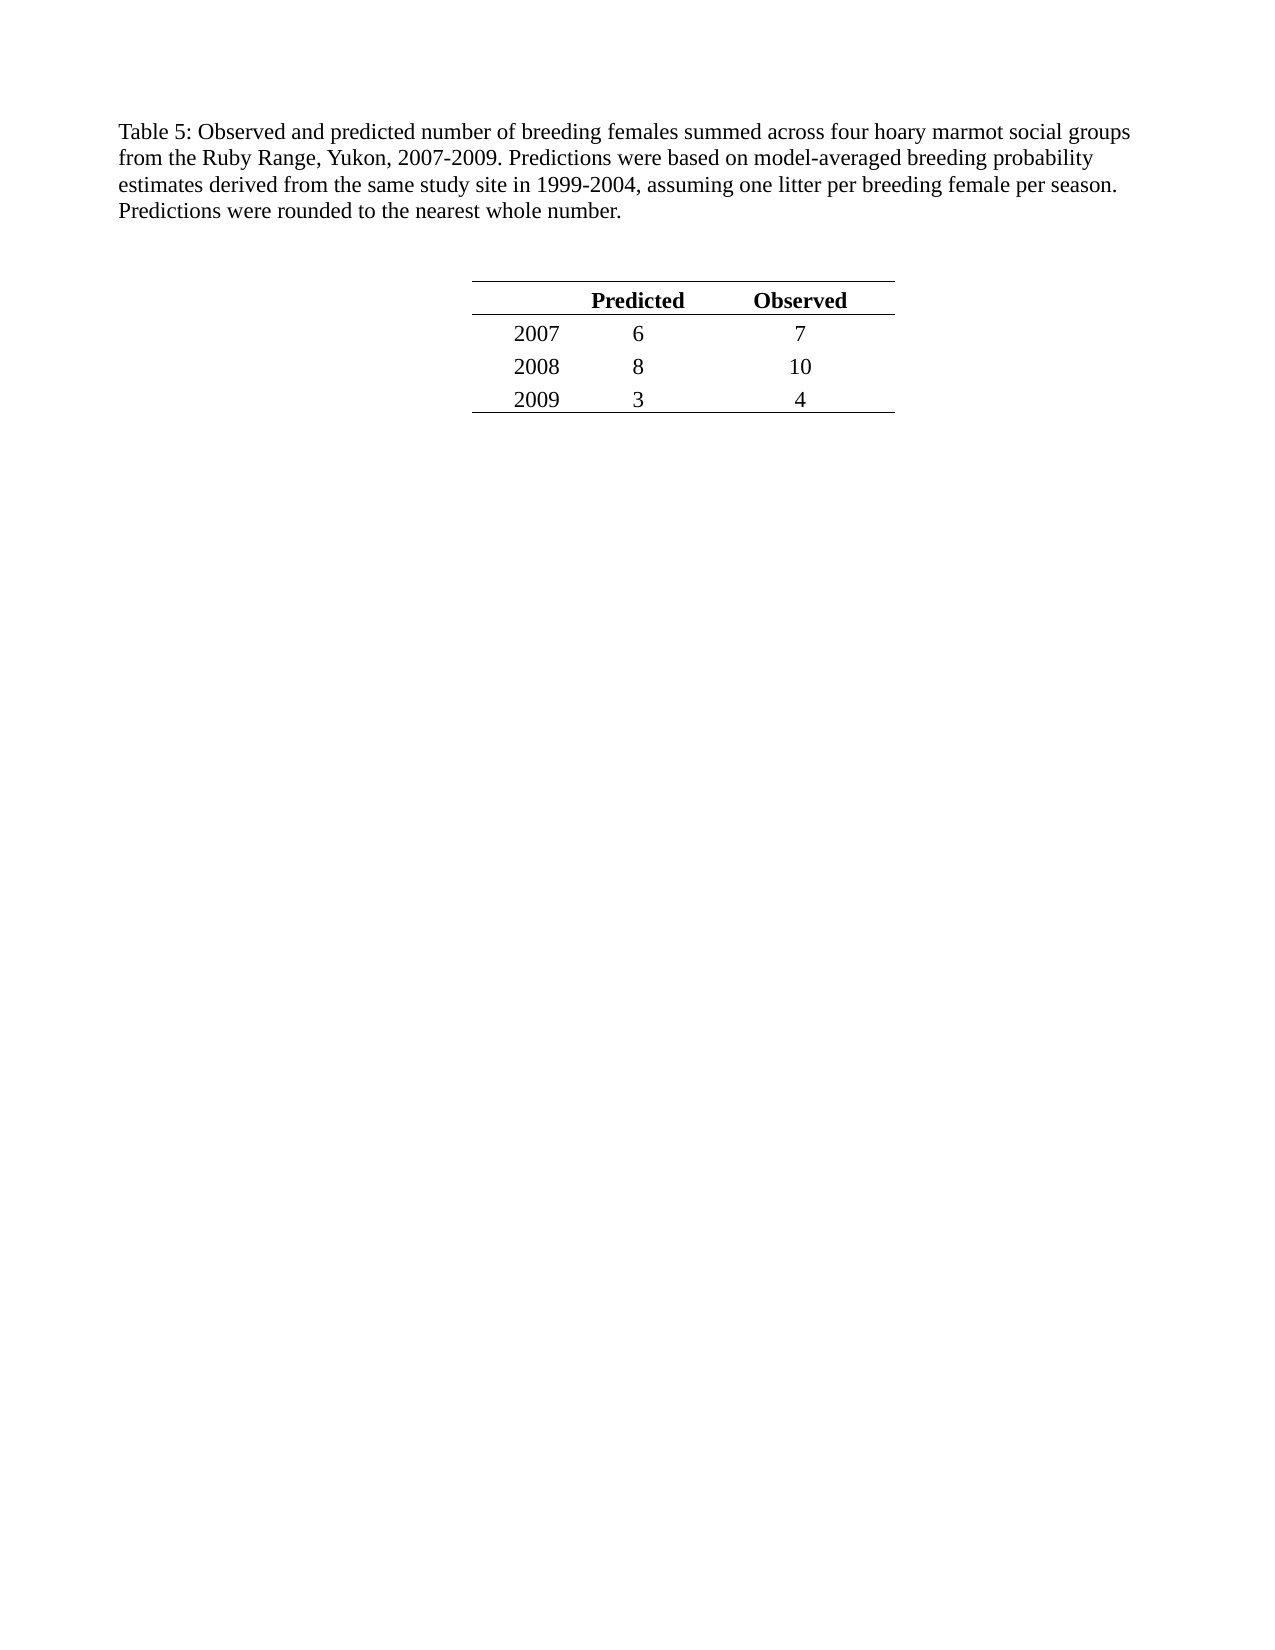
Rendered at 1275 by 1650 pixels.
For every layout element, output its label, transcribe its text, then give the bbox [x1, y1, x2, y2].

table_cell 7 [705, 315, 895, 347]
table_header [472, 282, 571, 314]
table_cell 3 [571, 380, 705, 412]
table_cell 6 [571, 315, 705, 347]
table_cell 8 [571, 347, 705, 379]
table_header Observed [705, 282, 895, 314]
table_cell 2007 [472, 315, 571, 347]
table_cell 4 [705, 380, 895, 412]
table_cell 2008 [472, 347, 571, 379]
text Table 5: Observed and predicted number of breeding females summed across four hoary marmot social groups from the Ruby Range, Yukon, 2007-2009. Predictions were based on model-averaged breeding probability estimates derived from the same study site in 1999-2004, assuming one litter per breeding female per season. Predictions were rounded to the nearest whole number. [118, 118, 1157, 223]
table_header Predicted [571, 282, 705, 314]
table_cell 10 [705, 347, 895, 379]
table_cell 2009 [472, 380, 571, 412]
